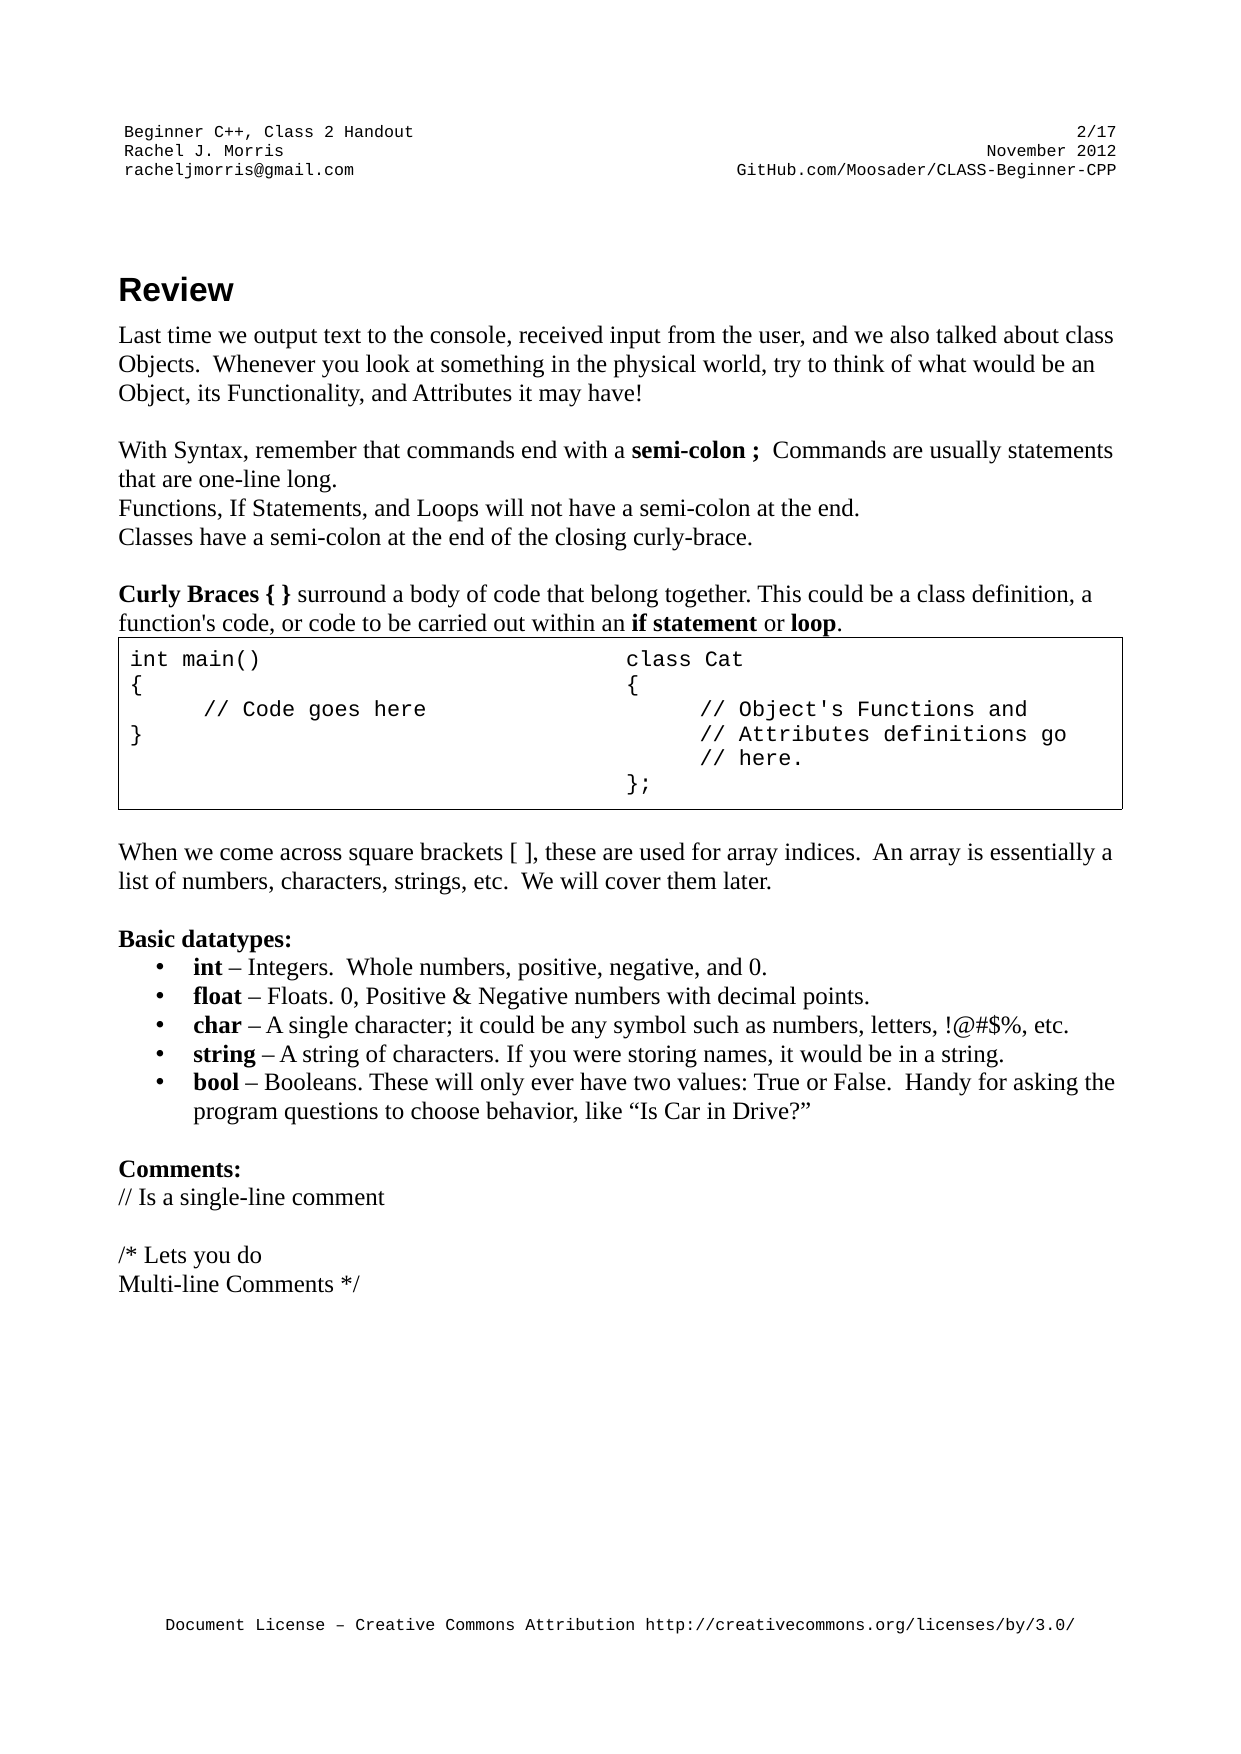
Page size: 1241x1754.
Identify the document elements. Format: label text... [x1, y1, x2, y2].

text /* Lets you do [118, 1240, 1122, 1269]
list bool – Booleans. These will only ever have two values: True or False. Handy for asking the program questions to choose behavior, like “Is Car in Drive?” [156, 1067, 1122, 1125]
list int – Integers. Whole numbers, positive, negative, and 0. [156, 952, 1122, 981]
text Basic datatypes: [118, 924, 1122, 952]
text Curly Braces { } surround a body of code that belong together. This could be a class definition, a function's code, or code to be carried out within an if statement or loop. [118, 579, 1122, 637]
text Comments: [118, 1154, 1122, 1182]
table_header class Cat { // Object's Functions and // Attributes definitions go // here. }; [620, 643, 1116, 803]
text Classes have a semi-colon at the end of the closing curly-brace. [118, 522, 1122, 551]
text Multi-line Comments */ [118, 1269, 1122, 1297]
text // Is a single-line comment [118, 1182, 1122, 1211]
table_header [119, 638, 1122, 809]
text With Syntax, remember that commands end with a semi-colon ; Commands are usually statements that are one-line long. [118, 436, 1122, 493]
text Last time we output text to the console, received input from the user, and we also talked about class Objects. Whenever you look at something in the physical world, try to think of what would be an Object, its Functionality, and Attributes it may have! [118, 321, 1122, 407]
text Functions, If Statements, and Loops will not have a semi-colon at the end. [118, 493, 1122, 522]
table_header int main() { // Code goes here } [124, 643, 620, 803]
list float – Floats. 0, Positive & Negative numbers with decimal points. [156, 981, 1122, 1010]
list char – A single character; it could be any symbol such as numbers, letters, !@#$%, etc. [156, 1010, 1122, 1039]
subtitle Review [118, 269, 1122, 308]
list string – A string of characters. If you were storing names, it would be in a string. [156, 1039, 1122, 1067]
text When we come across square brackets [ ], these are used for array indices. An array is essentially a list of numbers, characters, strings, etc. We will cover them later. [118, 837, 1122, 895]
